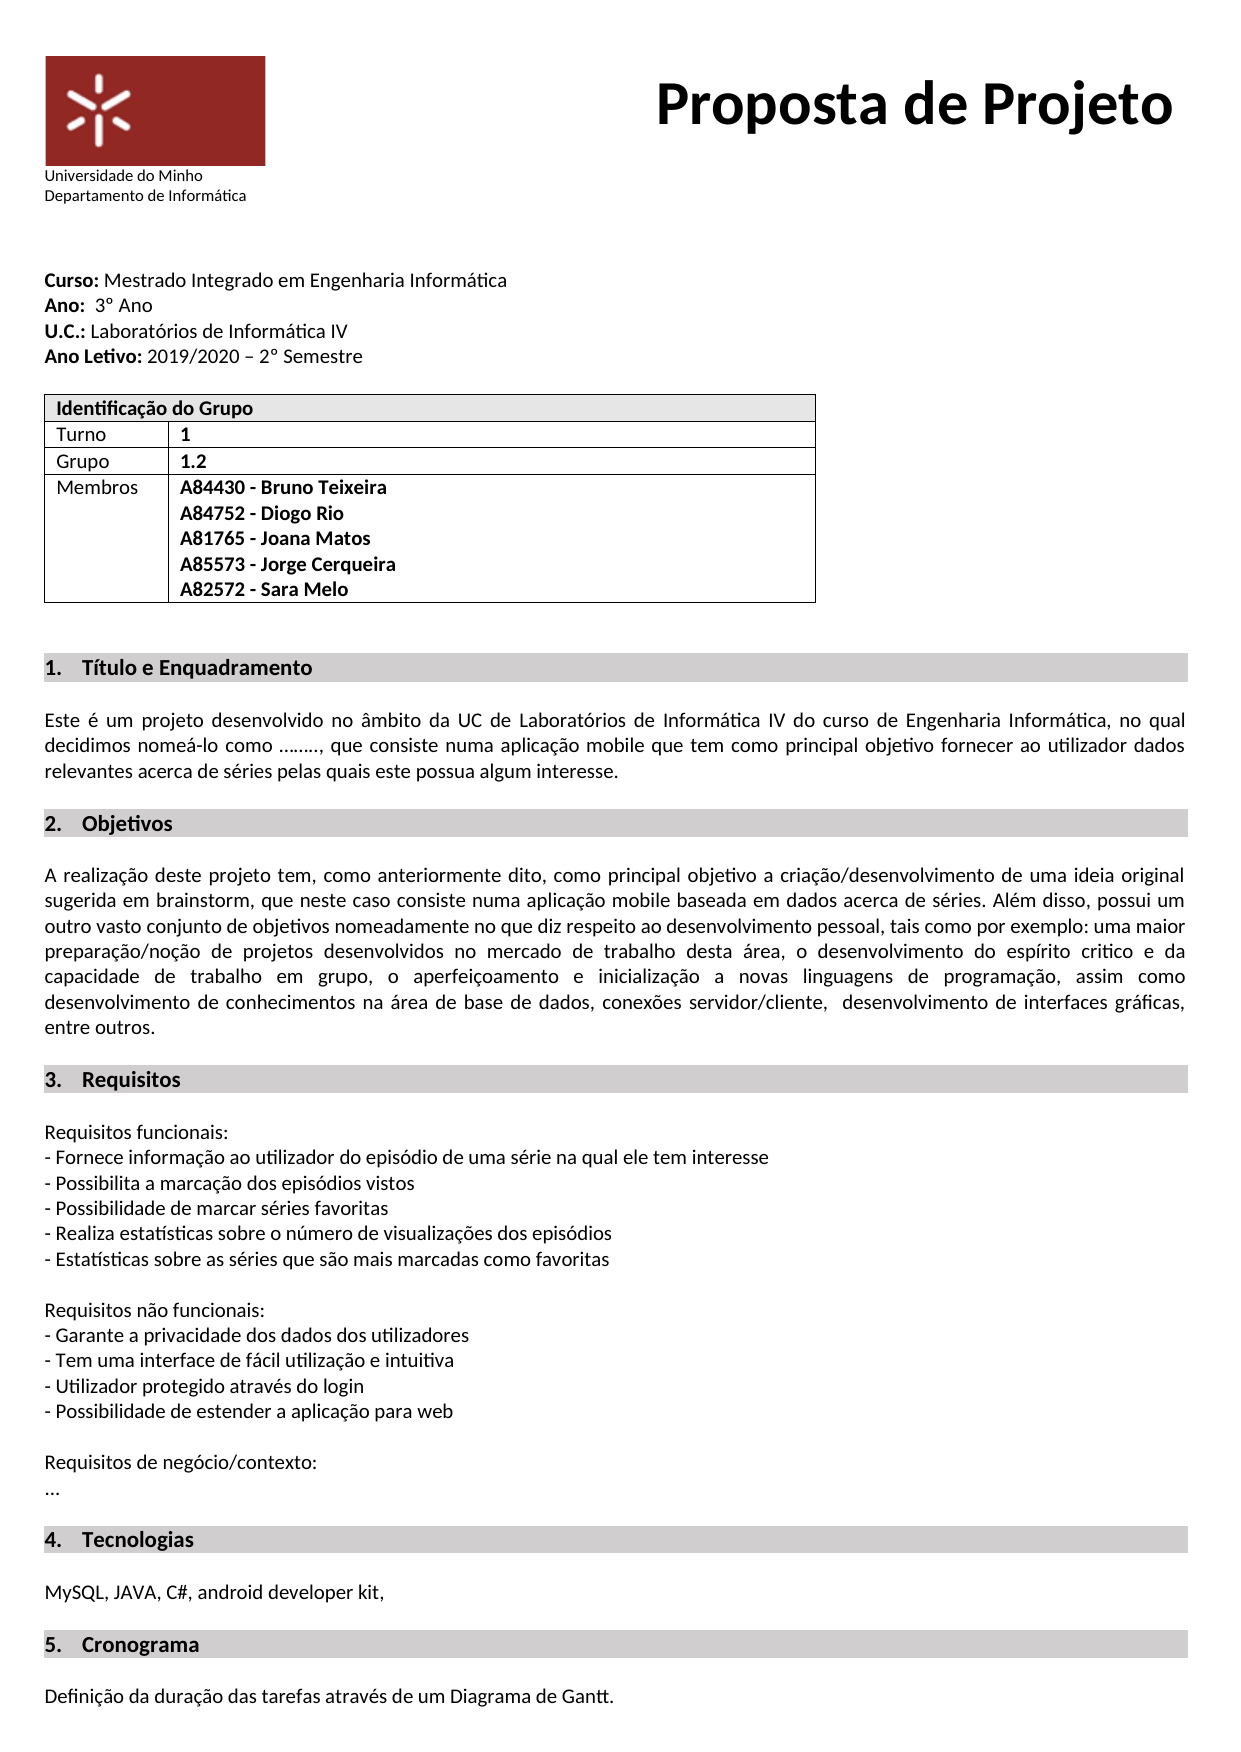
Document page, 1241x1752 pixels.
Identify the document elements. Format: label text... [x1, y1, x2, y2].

text Ano Letivo: 2019/2020 – 2º Semestre [44, 343, 1188, 369]
text - Possibilidade de marcar séries favoritas [44, 1195, 1188, 1221]
table_cell Membros [45, 475, 168, 602]
text Ano: 3º Ano [44, 292, 1188, 318]
table_header Identificação do Grupo [45, 395, 815, 421]
text ... [44, 1475, 1188, 1500]
text MySQL, JAVA, C#, android developer kit, [44, 1579, 1188, 1604]
list Objetivos [44, 809, 1188, 837]
text - Possibilita a marcação dos episódios vistos [44, 1170, 1188, 1195]
table_cell Turno [45, 422, 168, 447]
text - Utilizador protegido através do login [44, 1373, 1188, 1398]
text Requisitos de negócio/contexto: [44, 1449, 1188, 1475]
text - Possibilidade de estender a aplicação para web [44, 1398, 1188, 1424]
text - Estatísticas sobre as séries que são mais marcadas como favoritas [44, 1246, 1188, 1271]
picture [45, 56, 266, 166]
list Requisitos [44, 1065, 1188, 1093]
text - Garante a privacidade dos dados dos utilizadores [44, 1322, 1188, 1348]
text Requisitos não funcionais: [44, 1297, 1188, 1322]
list Cronograma [44, 1630, 1188, 1658]
text Definição da duração das tarefas através de um Diagrama de Gantt. [44, 1683, 1188, 1709]
text Este é um projeto desenvolvido no âmbito da UC de Laboratórios de Informática IV do curso de Engenharia Informática, no qual decidimos nomeá-lo como …….., que consiste numa aplicação mobile que tem como principal objetivo fornecer ao utilizador dados relevantes acerca de séries pelas quais este possua algum interesse. [44, 707, 1188, 783]
table_cell A84430 - Bruno Teixeira A84752 - Diogo Rio A81765 - Joana Matos A85573 - Jorge Cerqueira A82572 - Sara Melo [169, 475, 815, 602]
text A realização deste projeto tem, como anteriormente dito, como principal objetivo a criação/desenvolvimento de uma ideia original sugerida em brainstorm, que neste caso consiste numa aplicação mobile baseada em dados acerca de séries. Além disso, possui um outro vasto conjunto de objetivos nomeadamente no que diz respeito ao desenvolvimento pessoal, tais como por exemplo: uma maior preparação/noção de projetos desenvolvidos no mercado de trabalho desta área, o desenvolvimento do espírito critico e da capacidade de trabalho em grupo, o aperfeiçoamento e inicialização a novas linguagens de programação, assim como desenvolvimento de conhecimentos na área de base de dados, conexões servidor/cliente, desenvolvimento de interfaces gráficas, entre outros. [44, 862, 1188, 1040]
text Requisitos funcionais: [44, 1119, 1188, 1144]
text - Realiza estatísticas sobre o número de visualizações dos episódios [44, 1221, 1188, 1246]
list Título e Enquadramento [44, 653, 1188, 682]
table_cell 1.2 [169, 448, 815, 473]
list Tecnologias [44, 1526, 1188, 1553]
table_cell Grupo [45, 448, 168, 473]
text - Fornece informação ao utilizador do episódio de uma série na qual ele tem interesse [44, 1144, 1188, 1170]
text U.C.: Laboratórios de Informática IV [44, 318, 1188, 343]
table_cell 1 [169, 422, 815, 447]
text Curso: Mestrado Integrado em Engenharia Informática [44, 267, 1188, 292]
text - Tem uma interface de fácil utilização e intuitiva [44, 1348, 1188, 1373]
